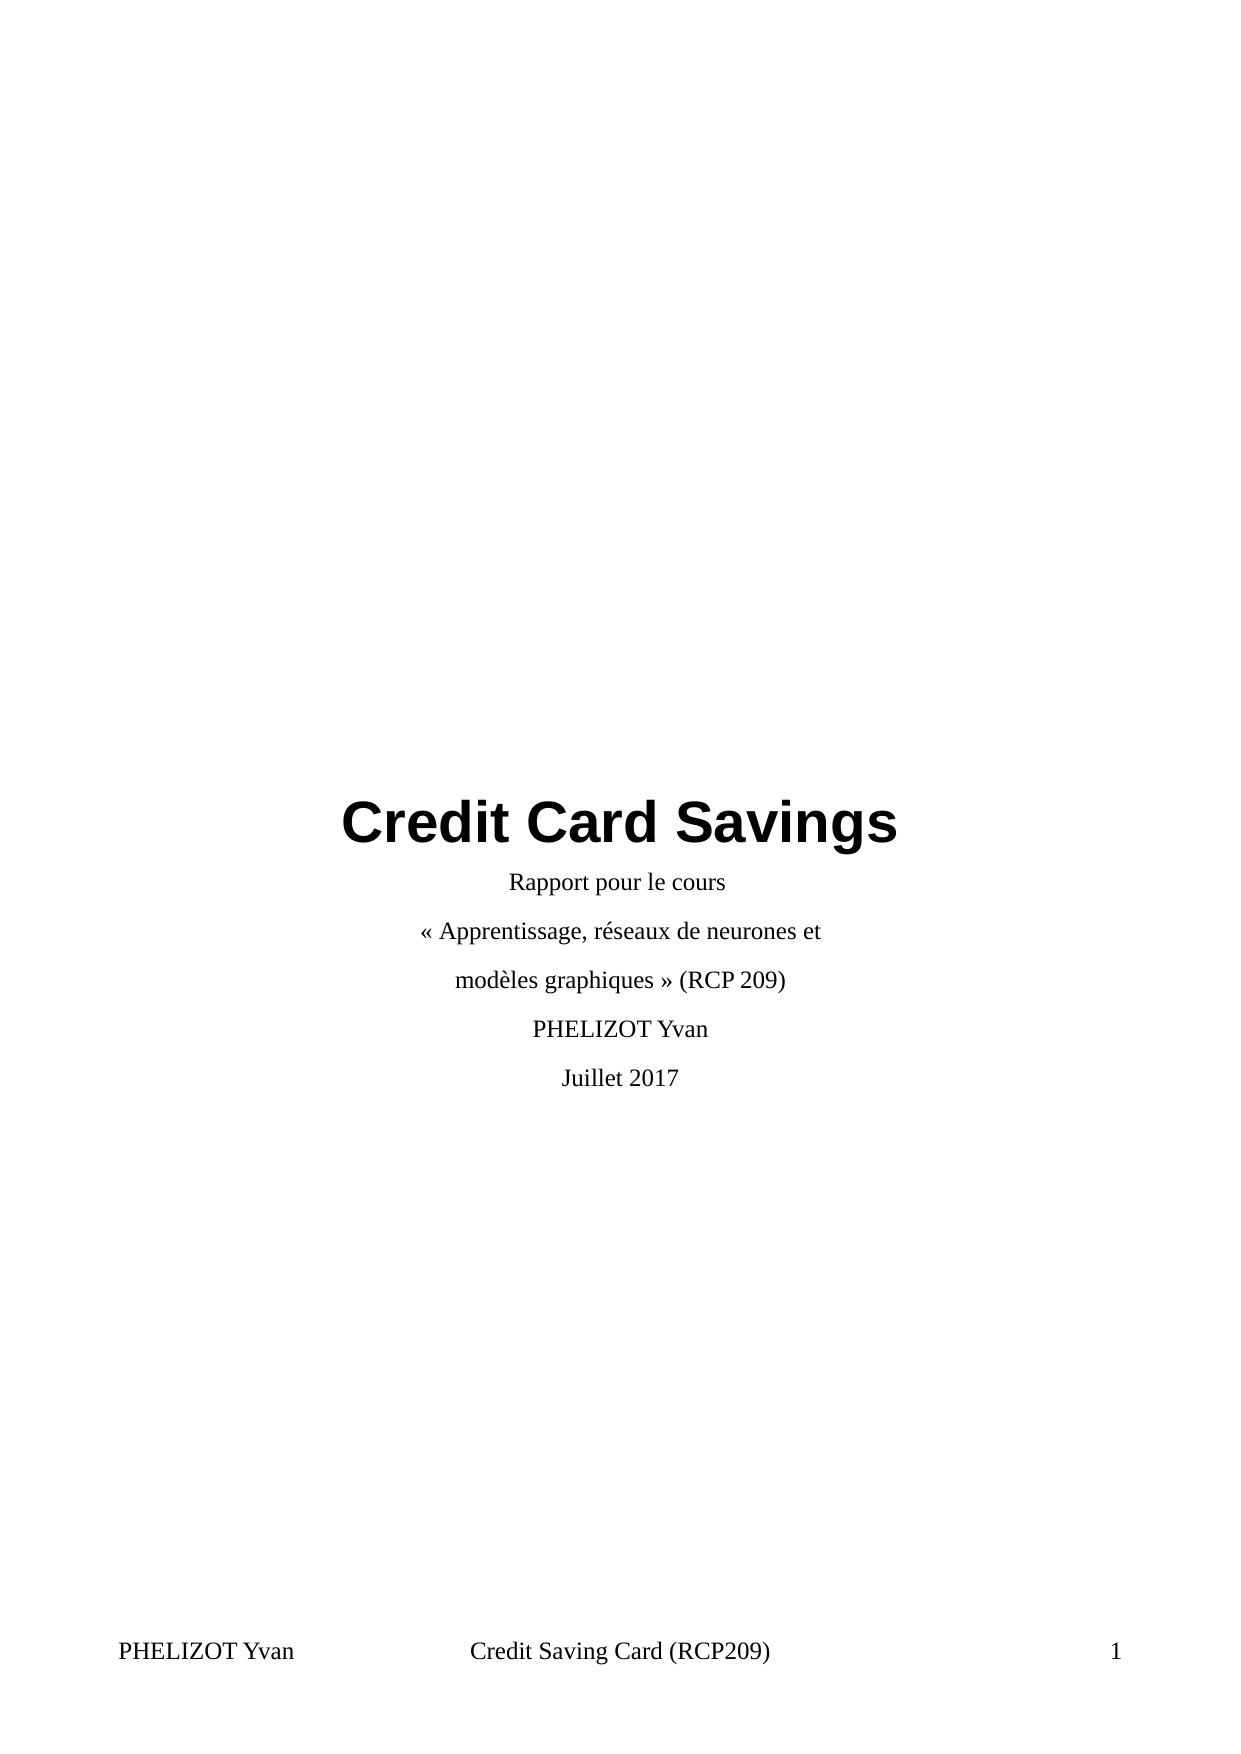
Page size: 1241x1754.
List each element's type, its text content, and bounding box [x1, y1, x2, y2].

title Credit Card Savings [118, 787, 1122, 854]
text PHELIZOT Yvan [118, 1014, 1122, 1043]
text modèles graphiques » (RCP 209) [118, 965, 1122, 994]
text Juillet 2017 [118, 1063, 1122, 1092]
text « Apprentissage, réseaux de neurones et [118, 916, 1122, 945]
text Rapport pour le cours [118, 867, 1122, 896]
